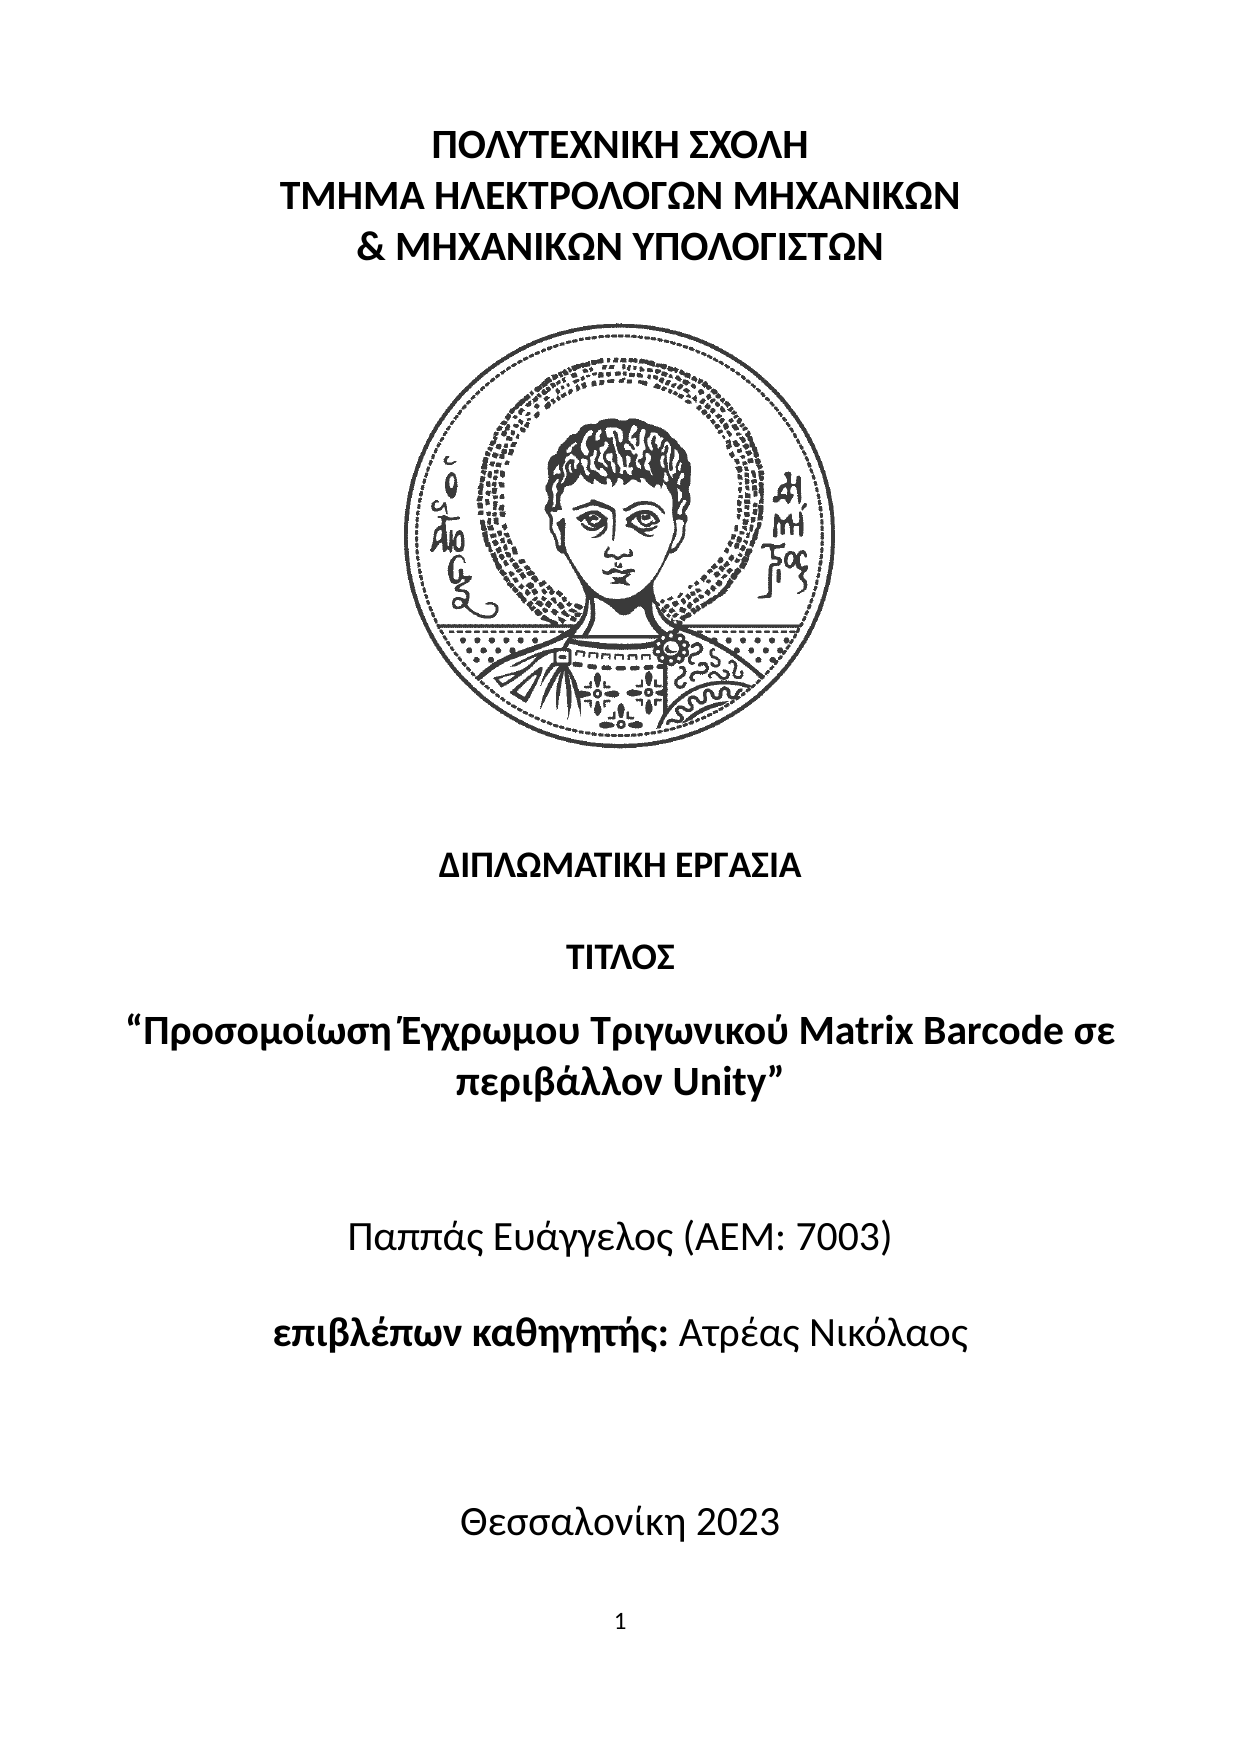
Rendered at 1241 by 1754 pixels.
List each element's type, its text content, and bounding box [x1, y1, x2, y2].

text Θεσσαλονίκη 2023 [118, 1495, 1122, 1546]
title “Προσομοίωση Έγχρωμου Τριγωνικού Matrix Barcode σε περιβάλλον Unity” [118, 1004, 1122, 1106]
text ΔΙΠΛΩΜΑΤΙΚΗ ΕΡΓΑΣΙΑ [118, 841, 1122, 887]
text επιβλέπων καθηγητής: Ατρέας Νικόλαος [118, 1306, 1122, 1357]
text & ΜΗΧΑΝΙΚΩΝ ΥΠΟΛΟΓΙΣΤΩΝ [118, 220, 1122, 271]
text ΤΜΗΜΑ ΗΛΕΚΤΡΟΛΟΓΩΝ ΜΗΧΑΝΙΚΩΝ [118, 169, 1122, 220]
text ΤΙΤΛΟΣ [118, 933, 1122, 979]
text ΠΟΛΥΤΕΧΝΙΚΗ ΣΧΟΛΗ [118, 118, 1122, 169]
text Παππάς Ευάγγελος (ΑΕΜ: 7003) [118, 1210, 1122, 1261]
